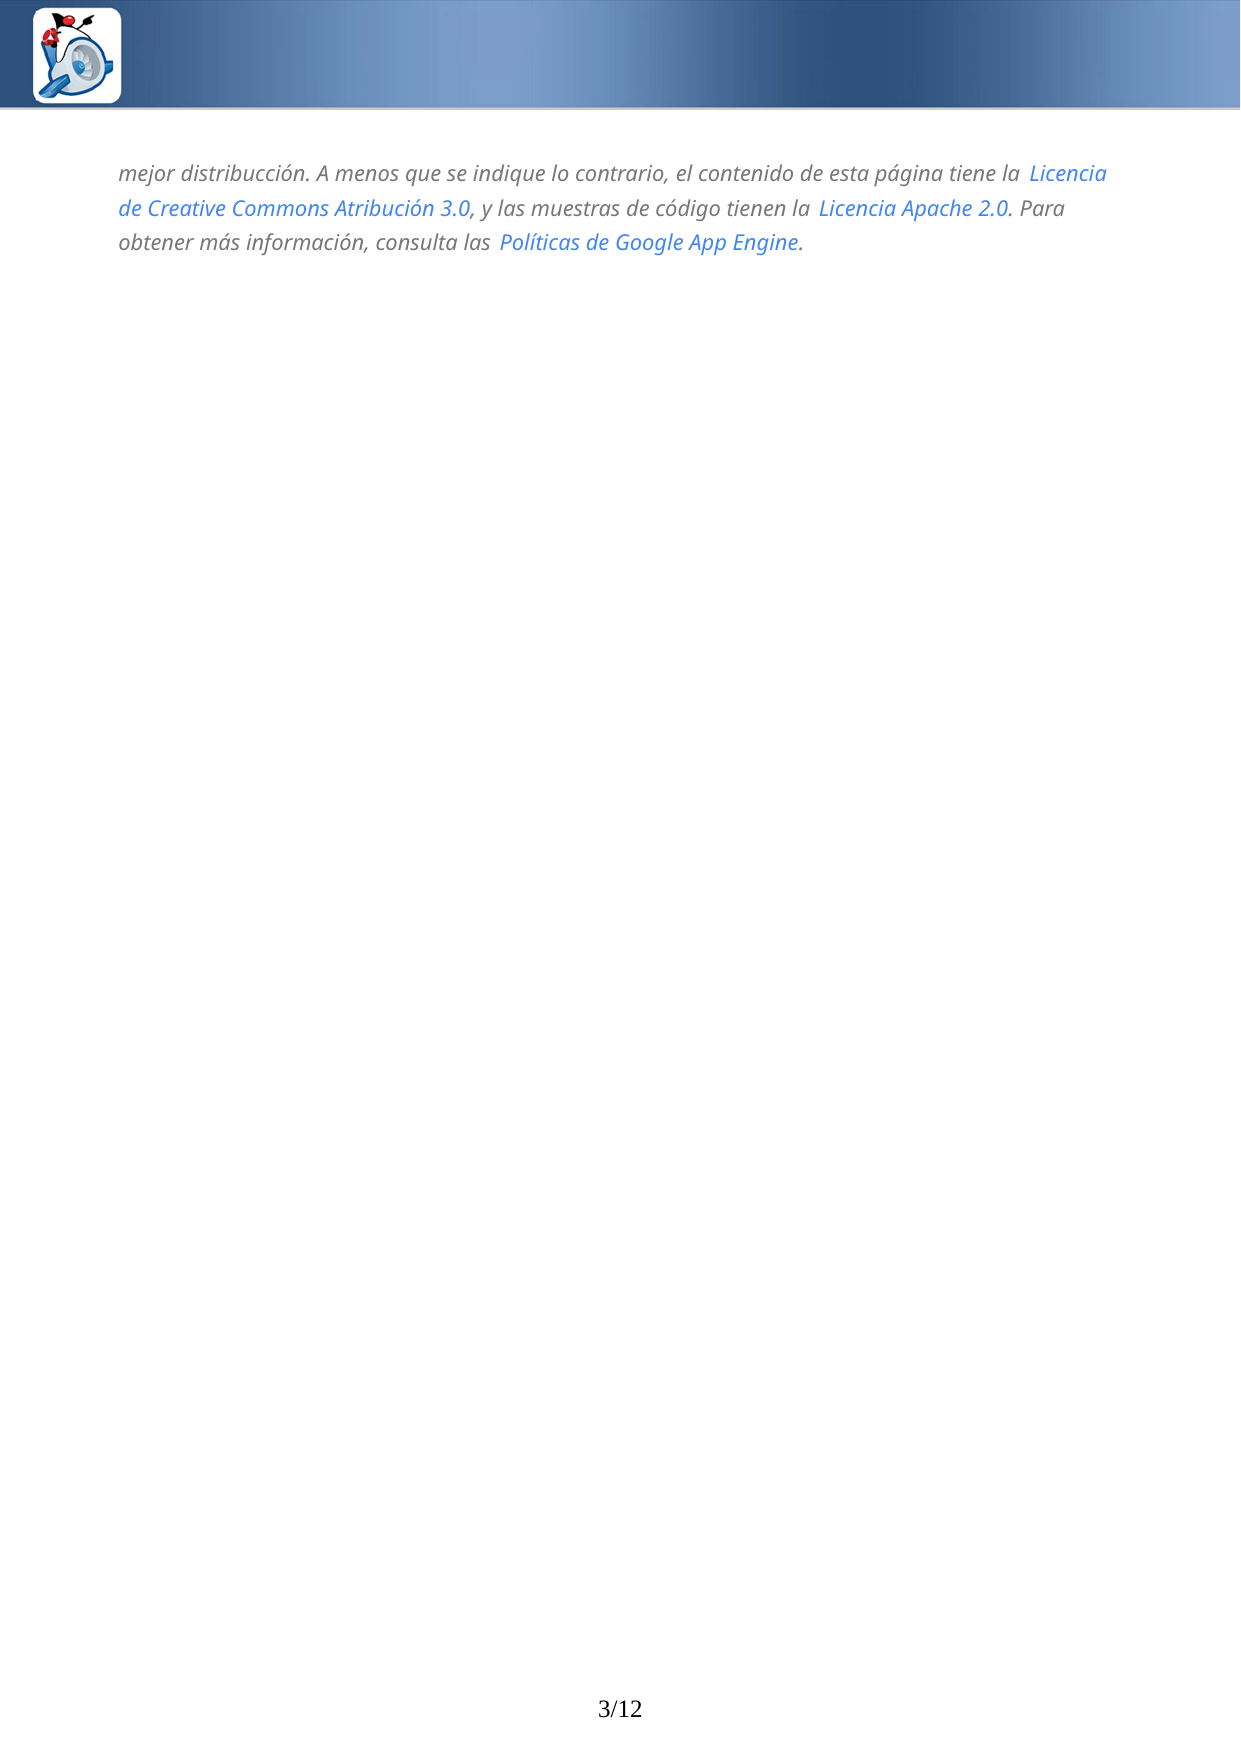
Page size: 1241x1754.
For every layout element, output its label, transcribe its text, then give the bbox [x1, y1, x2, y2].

text mejor distribucción. A menos que se indique lo contrario, el contenido de esta página tiene la Licencia de Creative Commons Atribución 3.0, y las muestras de código tienen la Licencia Apache 2.0. Para obtener más información, consulta las Políticas de Google App Engine. [118, 153, 1122, 257]
picture [0, 0, 1241, 110]
